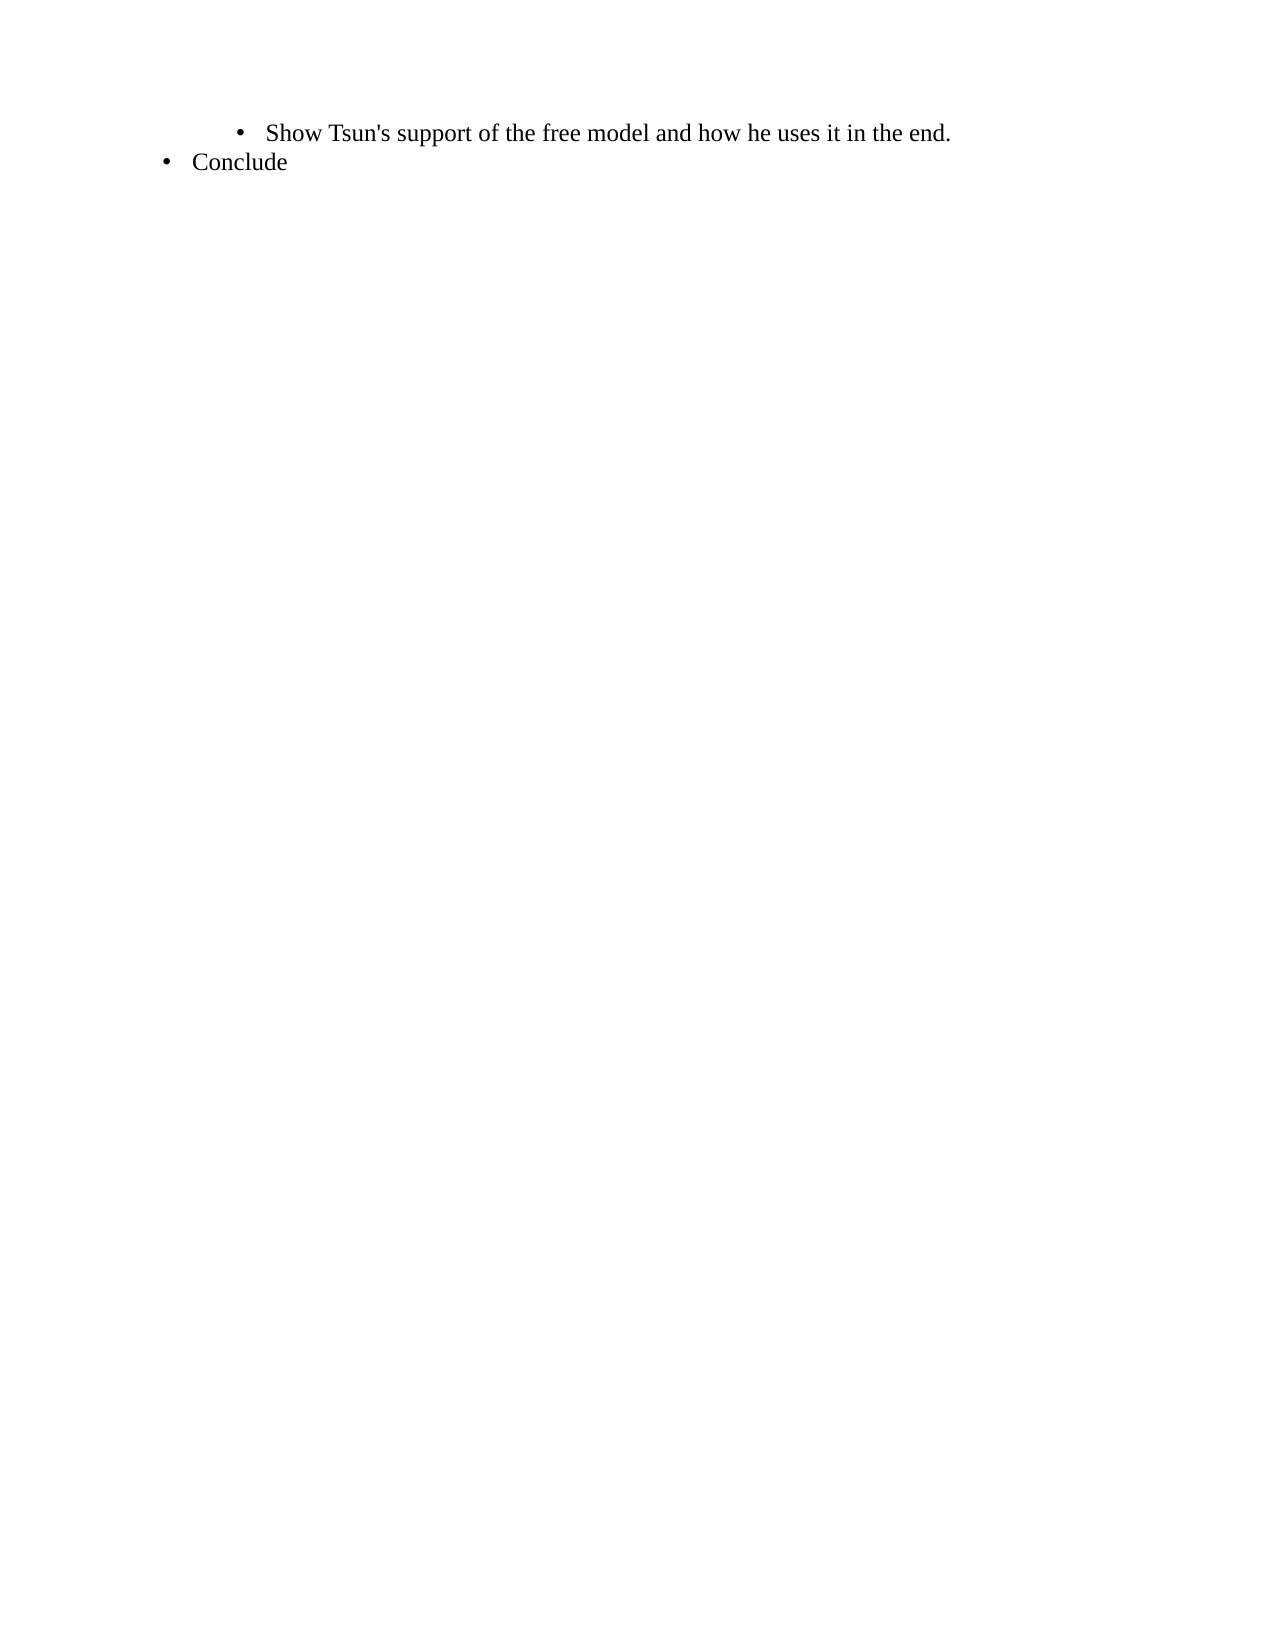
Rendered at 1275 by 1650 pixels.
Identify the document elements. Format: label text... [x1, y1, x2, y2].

list Conclude [162, 147, 1157, 176]
list Show Tsun's support of the free model and how he uses it in the end. [236, 118, 1157, 147]
